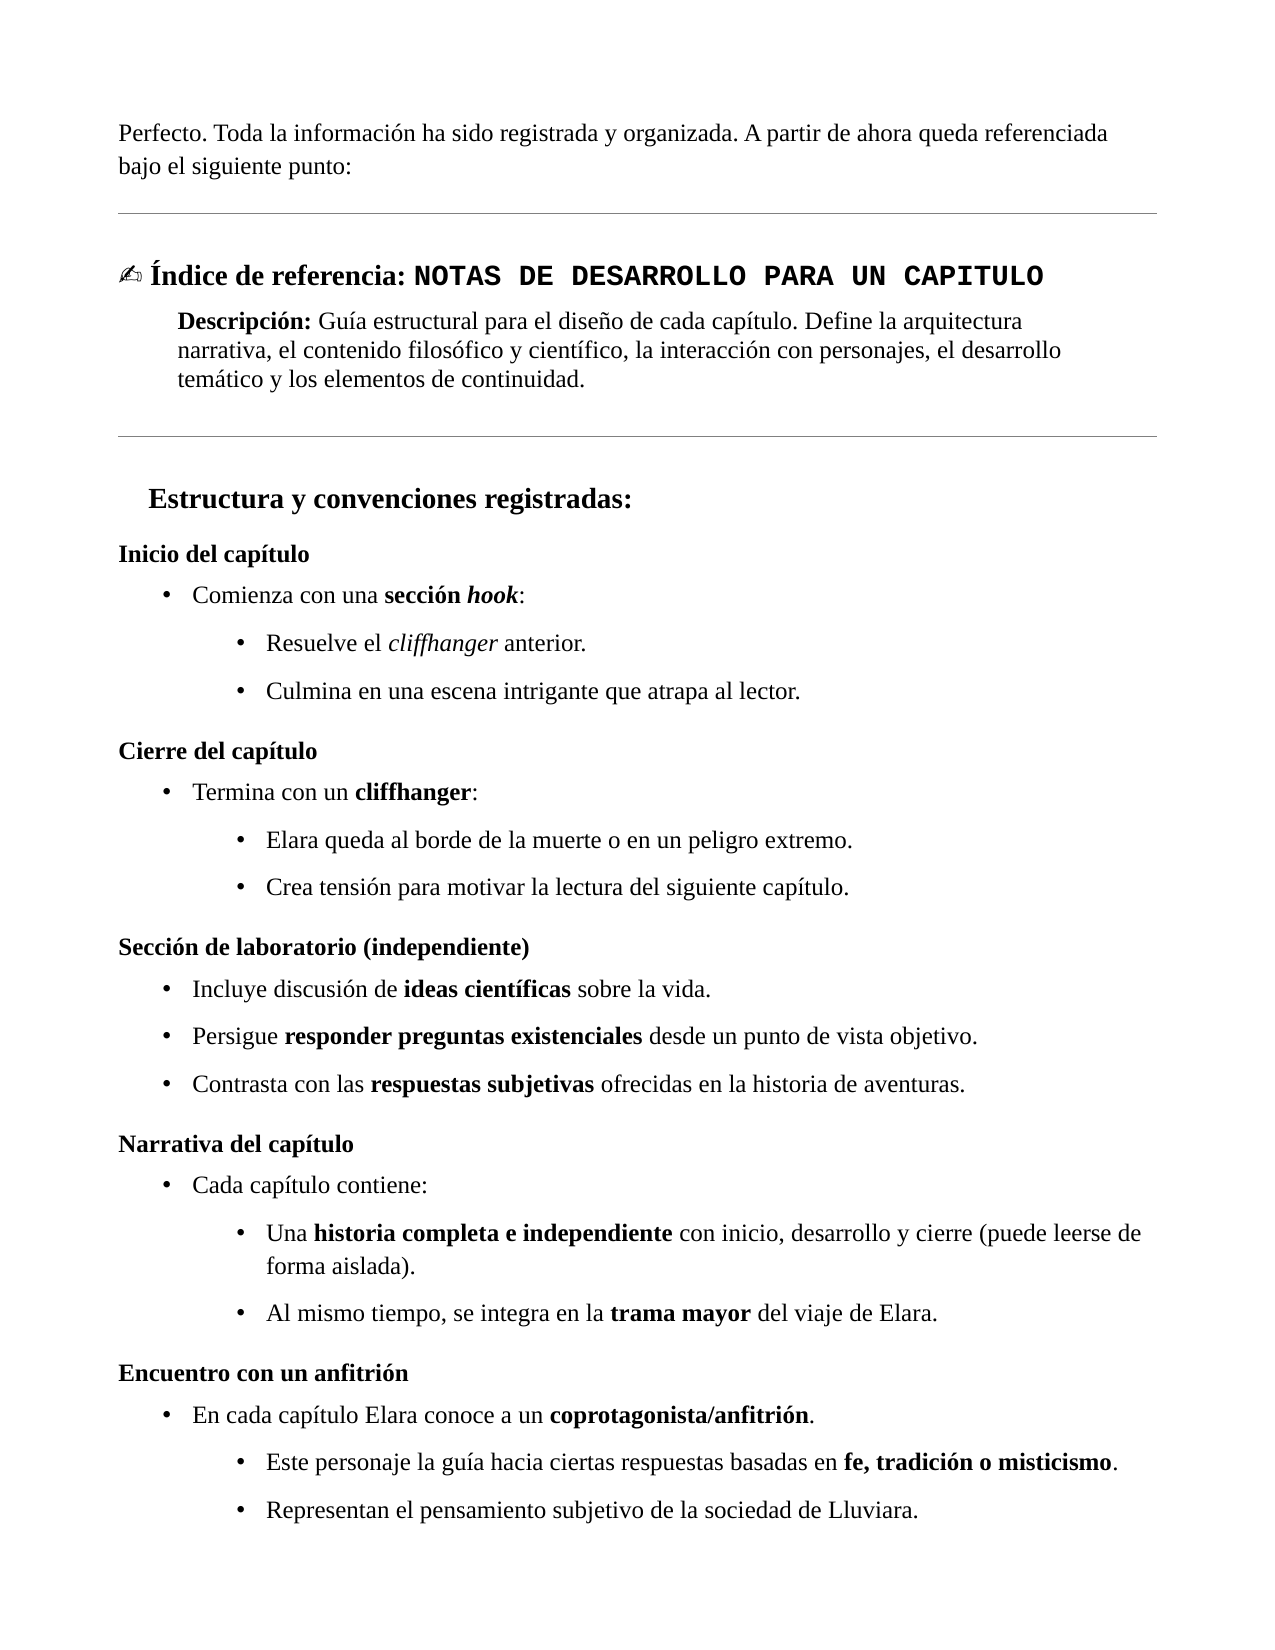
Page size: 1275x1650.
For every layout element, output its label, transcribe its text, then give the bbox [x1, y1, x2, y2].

list En cada capítulo Elara conoce a un coprotagonista/anfitrión. [162, 1400, 1157, 1428]
subtitle Sección de laboratorio (independiente) [118, 932, 1157, 961]
text Descripción: Guía estructural para el diseño de cada capítulo. Define la arquitectura narrativa, el contenido filosófico y científico, la interacción con personajes, el desarrollo temático y los elementos de continuidad. [177, 306, 1098, 392]
subtitle Cierre del capítulo [118, 736, 1157, 764]
list Elara queda al borde de la muerte o en un peligro extremo. [236, 825, 1157, 853]
list Este personaje la guía hacia ciertas respuestas basadas en fe, tradición o misticismo. [236, 1447, 1157, 1476]
subtitle ✍️ Índice de referencia: NOTAS DE DESARROLLO PARA UN CAPITULO [118, 258, 1157, 294]
subtitle 🔹 Estructura y convenciones registradas: [118, 481, 1157, 514]
list Culmina en una escena intrigante que atrapa al lector. [236, 676, 1157, 704]
list Termina con un cliffhanger: [162, 777, 1157, 806]
list Incluye discusión de ideas científicas sobre la vida. [162, 974, 1157, 1002]
list Contrasta con las respuestas subjetivas ofrecidas en la historia de aventuras. [162, 1069, 1157, 1098]
subtitle Inicio del capítulo [118, 539, 1157, 568]
list Una historia completa e independiente con inicio, desarrollo y cierre (puede leerse de forma aislada). [236, 1218, 1157, 1279]
list Representan el pensamiento subjetivo de la sociedad de Lluviara. [236, 1495, 1157, 1524]
text Perfecto. Toda la información ha sido registrada y organizada. A partir de ahora queda referenciada bajo el siguiente punto: [118, 118, 1157, 180]
list Comienza con una sección hook: [162, 581, 1157, 609]
list Persigue responder preguntas existenciales desde un punto de vista objetivo. [162, 1021, 1157, 1050]
subtitle Narrativa del capítulo [118, 1129, 1157, 1158]
subtitle Encuentro con un anfitrión [118, 1358, 1157, 1387]
list Crea tensión para motivar la lectura del siguiente capítulo. [236, 872, 1157, 901]
list Cada capítulo contiene: [162, 1170, 1157, 1199]
list Al mismo tiempo, se integra en la trama mayor del viaje de Elara. [236, 1298, 1157, 1327]
list Resuelve el cliffhanger anterior. [236, 628, 1157, 657]
